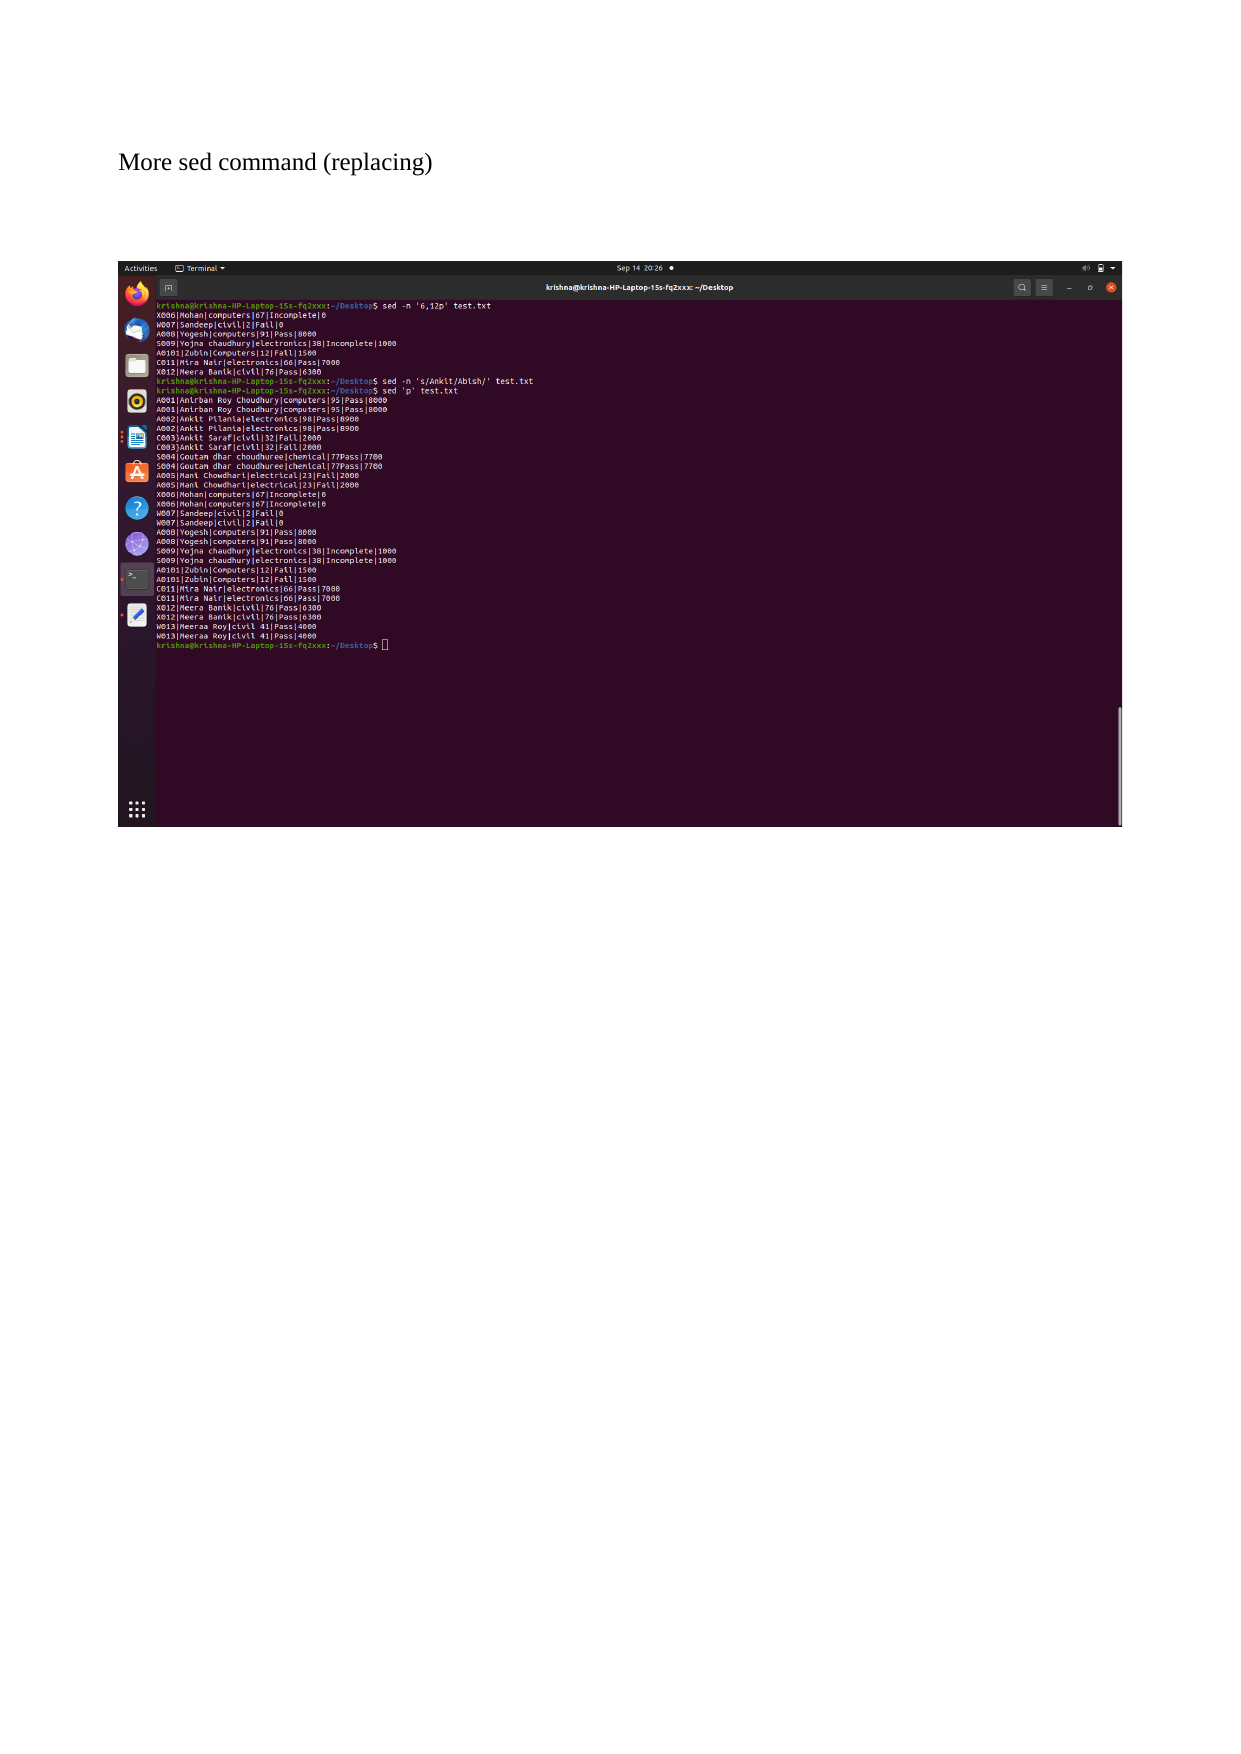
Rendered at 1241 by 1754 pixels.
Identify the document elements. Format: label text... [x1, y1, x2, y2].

text More sed command (replacing) [118, 147, 1122, 176]
picture [118, 261, 1123, 827]
